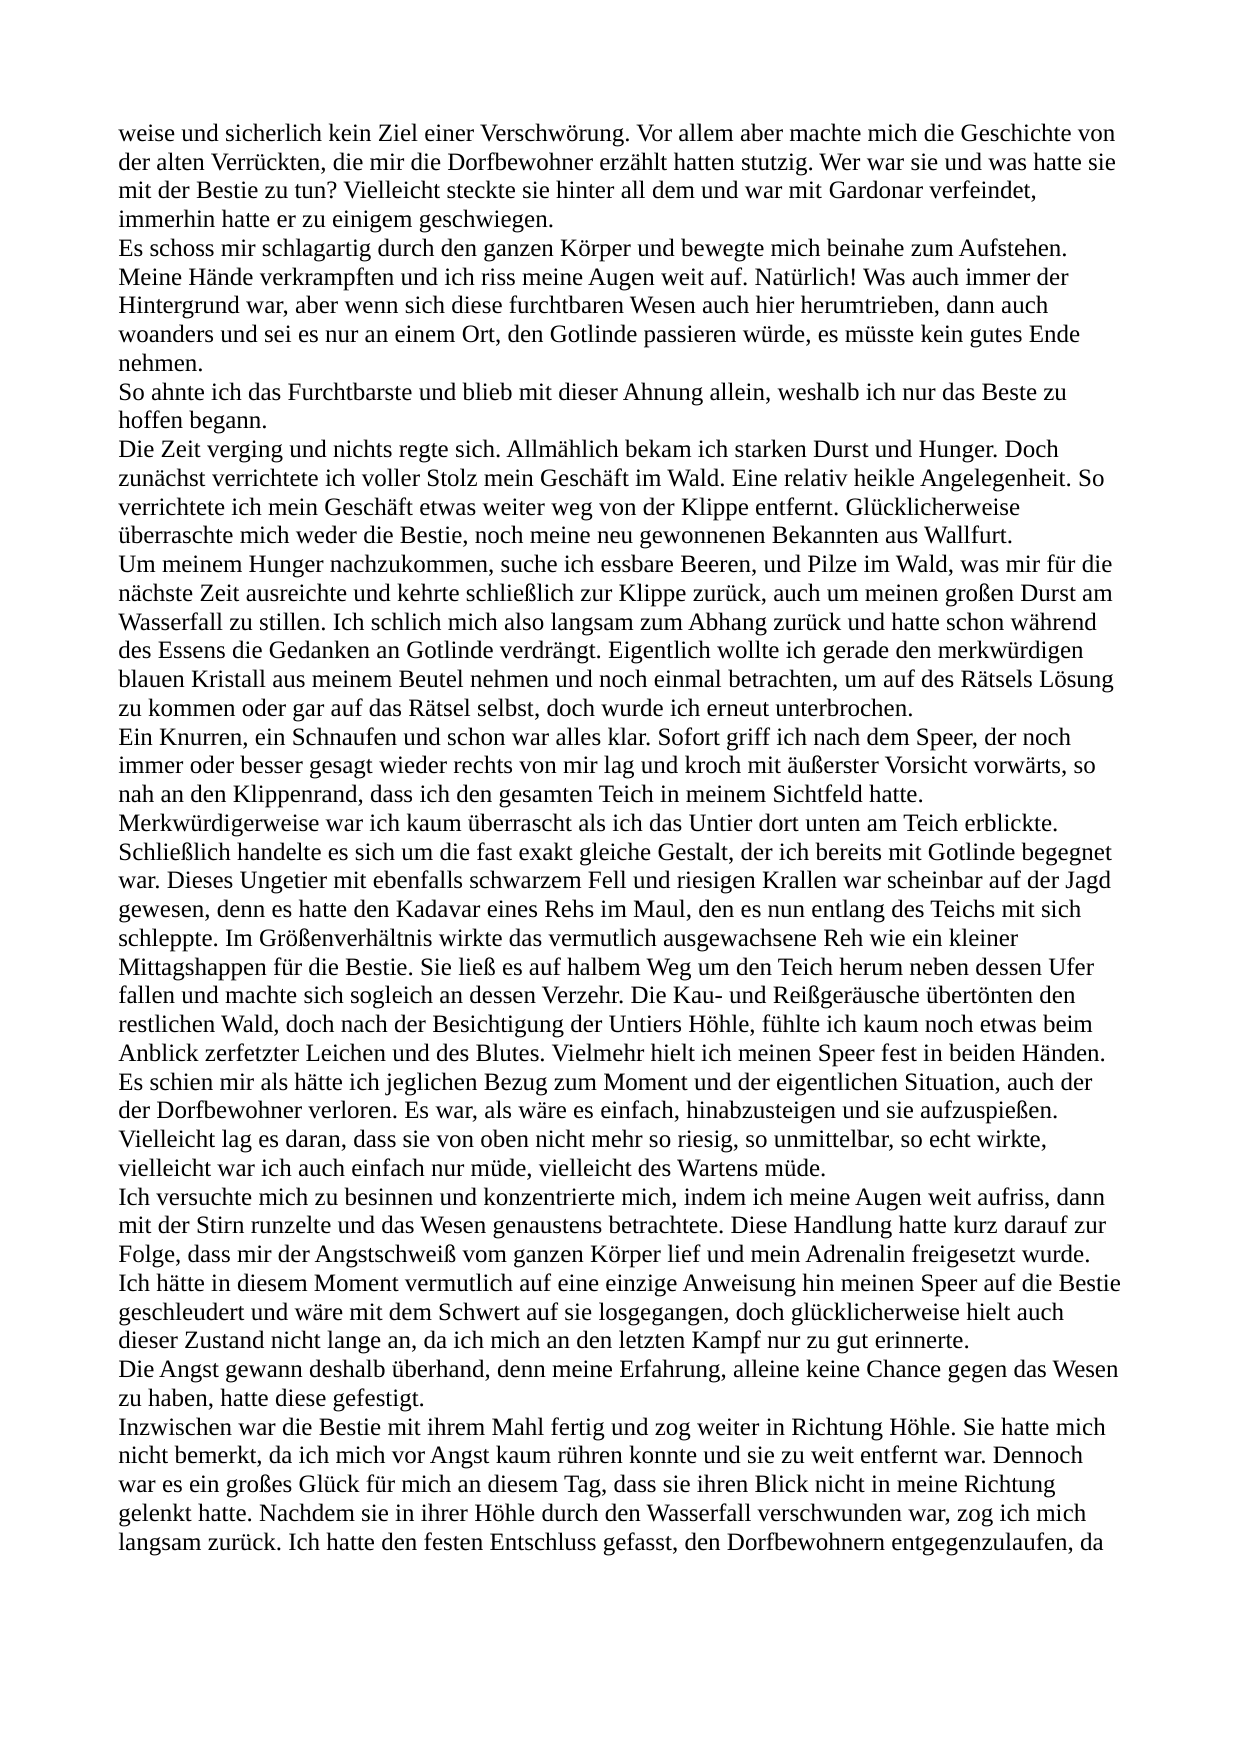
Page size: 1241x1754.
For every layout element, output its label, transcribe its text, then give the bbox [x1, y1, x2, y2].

text Die Zeit verging und nichts regte sich. Allmählich bekam ich starken Durst und Hunger. Doch zunächst verrichtete ich voller Stolz mein Geschäft im Wald. Eine relativ heikle Angelegenheit. So verrichtete ich mein Geschäft etwas weiter weg von der Klippe entfernt. Glücklicherweise überraschte mich weder die Bestie, noch meine neu gewonnenen Bekannten aus Wallfurt. [118, 434, 1122, 549]
text So ahnte ich das Furchtbarste und blieb mit dieser Ahnung allein, weshalb ich nur das Beste zu hoffen begann. [118, 377, 1122, 434]
text Inzwischen war die Bestie mit ihrem Mahl fertig und zog weiter in Richtung Höhle. Sie hatte mich nicht bemerkt, da ich mich vor Angst kaum rühren konnte und sie zu weit entfernt war. Dennoch war es ein großes Glück für mich an diesem Tag, dass sie ihren Blick nicht in meine Richtung gelenkt hatte. Nachdem sie in ihrer Höhle durch den Wasserfall verschwunden war, zog ich mich langsam zurück. Ich hatte den festen Entschluss gefasst, den Dorfbewohnern entgegenzulaufen, da [118, 1412, 1122, 1556]
text Es schoss mir schlagartig durch den ganzen Körper und bewegte mich beinahe zum Aufstehen. Meine Hände verkrampften und ich riss meine Augen weit auf. Natürlich! Was auch immer der Hintergrund war, aber wenn sich diese furchtbaren Wesen auch hier herumtrieben, dann auch woanders und sei es nur an einem Ort, den Gotlinde passieren würde, es müsste kein gutes Ende nehmen. [118, 233, 1122, 377]
text Um meinem Hunger nachzukommen, suche ich essbare Beeren, und Pilze im Wald, was mir für die nächste Zeit ausreichte und kehrte schließlich zur Klippe zurück, auch um meinen großen Durst am Wasserfall zu stillen. Ich schlich mich also langsam zum Abhang zurück und hatte schon während des Essens die Gedanken an Gotlinde verdrängt. Eigentlich wollte ich gerade den merkwürdigen blauen Kristall aus meinem Beutel nehmen und noch einmal betrachten, um auf des Rätsels Lösung zu kommen oder gar auf das Rätsel selbst, doch wurde ich erneut unterbrochen. [118, 549, 1122, 722]
text weise und sicherlich kein Ziel einer Verschwörung. Vor allem aber machte mich die Geschichte von der alten Verrückten, die mir die Dorfbewohner erzählt hatten stutzig. Wer war sie und was hatte sie mit der Bestie zu tun? Vielleicht steckte sie hinter all dem und war mit Gardonar verfeindet, immerhin hatte er zu einigem geschwiegen. [118, 118, 1122, 233]
text Ein Knurren, ein Schnaufen und schon war alles klar. Sofort griff ich nach dem Speer, der noch immer oder besser gesagt wieder rechts von mir lag und kroch mit äußerster Vorsicht vorwärts, so nah an den Klippenrand, dass ich den gesamten Teich in meinem Sichtfeld hatte. Merkwürdigerweise war ich kaum überrascht als ich das Untier dort unten am Teich erblickte. [118, 722, 1122, 837]
text Ich versuchte mich zu besinnen und konzentrierte mich, indem ich meine Augen weit aufriss, dann mit der Stirn runzelte und das Wesen genaustens betrachtete. Diese Handlung hatte kurz darauf zur Folge, dass mir der Angstschweiß vom ganzen Körper lief und mein Adrenalin freigesetzt wurde. Ich hätte in diesem Moment vermutlich auf eine einzige Anweisung hin meinen Speer auf die Bestie geschleudert und wäre mit dem Schwert auf sie losgegangen, doch glücklicherweise hielt auch dieser Zustand nicht lange an, da ich mich an den letzten Kampf nur zu gut erinnerte. [118, 1182, 1122, 1354]
text Die Angst gewann deshalb überhand, denn meine Erfahrung, alleine keine Chance gegen das Wesen zu haben, hatte diese gefestigt. [118, 1354, 1122, 1412]
text Schließlich handelte es sich um die fast exakt gleiche Gestalt, der ich bereits mit Gotlinde begegnet war. Dieses Ungetier mit ebenfalls schwarzem Fell und riesigen Krallen war scheinbar auf der Jagd gewesen, denn es hatte den Kadavar eines Rehs im Maul, den es nun entlang des Teichs mit sich schleppte. Im Größenverhältnis wirkte das vermutlich ausgewachsene Reh wie ein kleiner Mittagshappen für die Bestie. Sie ließ es auf halbem Weg um den Teich herum neben dessen Ufer fallen und machte sich sogleich an dessen Verzehr. Die Kau- und Reißgeräusche übertönten den restlichen Wald, doch nach der Besichtigung der Untiers Höhle, fühlte ich kaum noch etwas beim Anblick zerfetzter Leichen und des Blutes. Vielmehr hielt ich meinen Speer fest in beiden Händen. Es schien mir als hätte ich jeglichen Bezug zum Moment und der eigentlichen Situation, auch der der Dorfbewohner verloren. Es war, als wäre es einfach, hinabzusteigen und sie aufzuspießen. Vielleicht lag es daran, dass sie von oben nicht mehr so riesig, so unmittelbar, so echt wirkte, vielleicht war ich auch einfach nur müde, vielleicht des Wartens müde. [118, 837, 1122, 1182]
